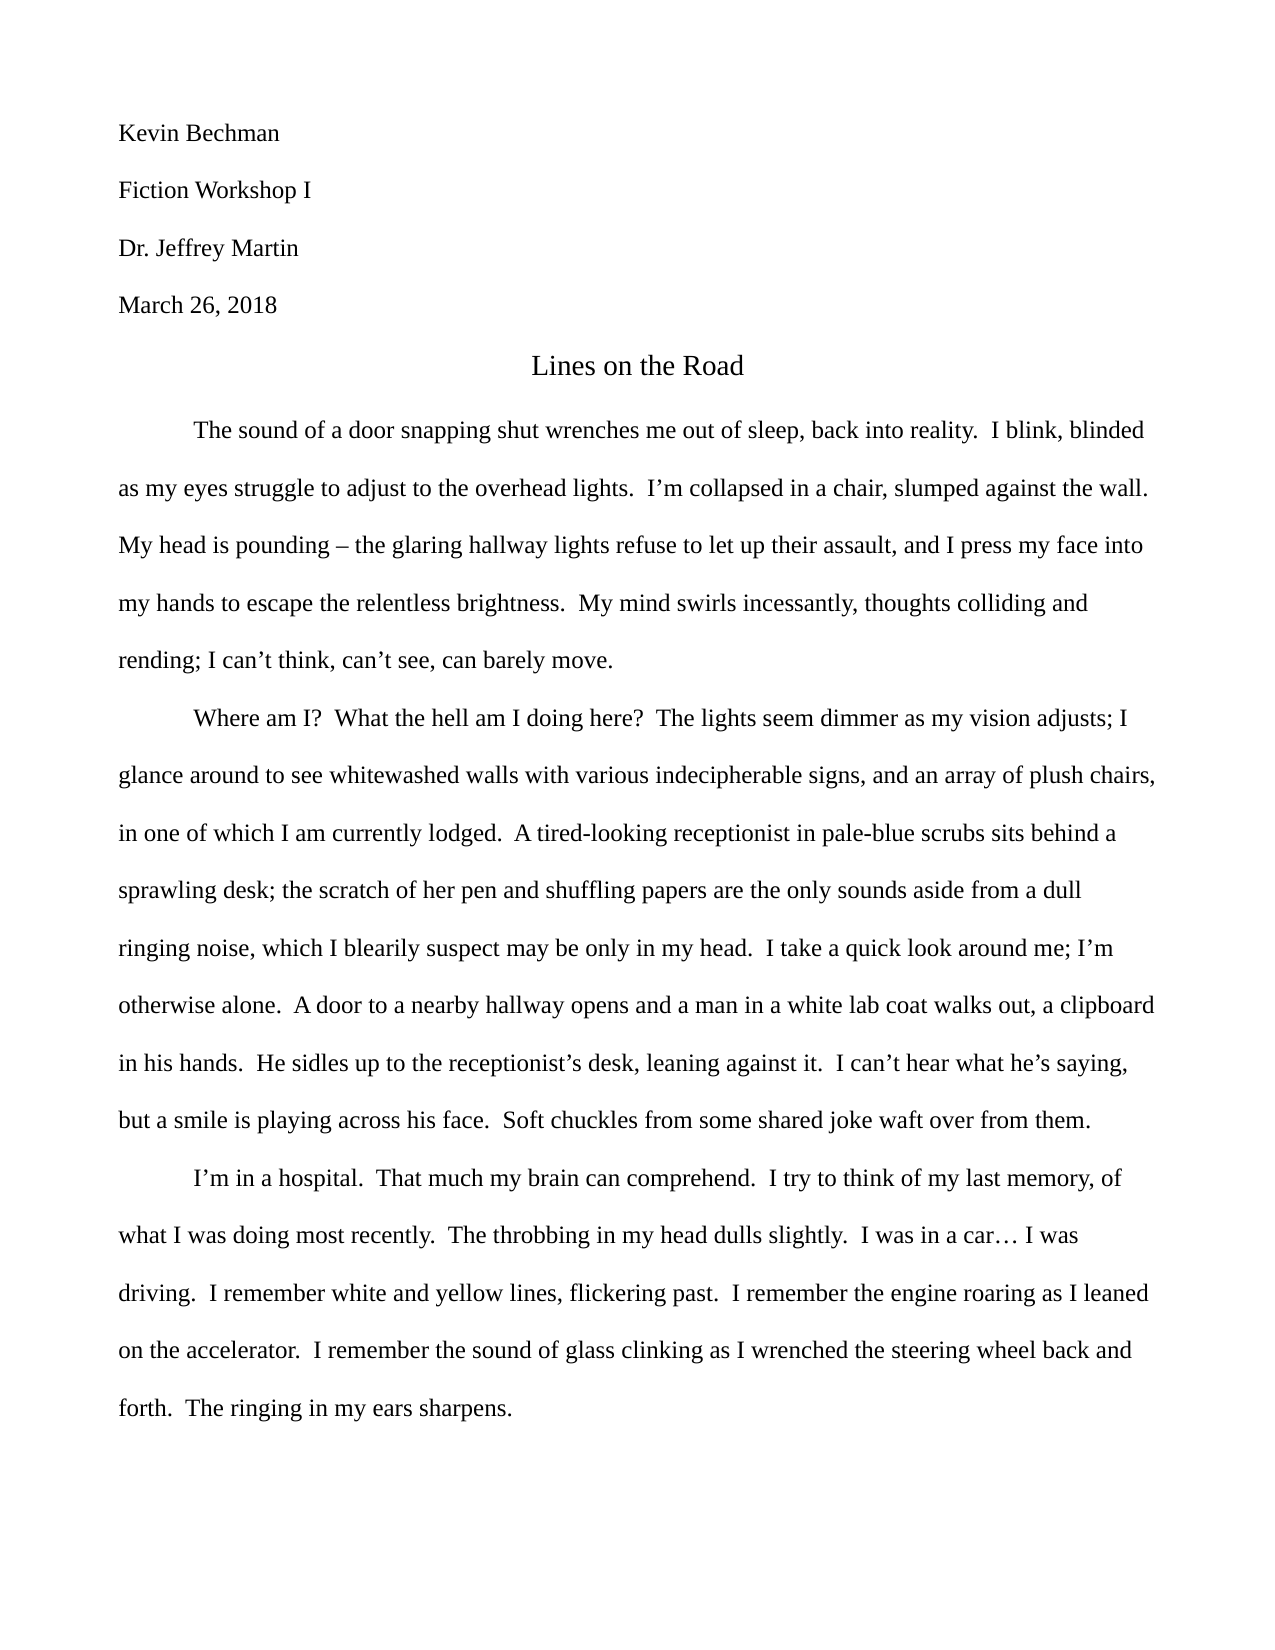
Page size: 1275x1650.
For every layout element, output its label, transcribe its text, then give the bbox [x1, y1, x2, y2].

text Dr. Jeffrey Martin [118, 233, 1157, 262]
text The sound of a door snapping shut wrenches me out of sleep, back into reality. I blink, blinded as my eyes struggle to adjust to the overhead lights. I’m collapsed in a chair, slumped against the wall. My head is pounding – the glaring hallway lights refuse to let up their assault, and I press my face into my hands to escape the relentless brightness. My mind swirls incessantly, thoughts colliding and rending; I can’t think, can’t see, can barely move. [118, 415, 1157, 674]
text March 26, 2018 [118, 291, 1157, 319]
text I’m in a hospital. That much my brain can comprehend. I try to think of my last memory, of what I was doing most recently. The throbbing in my head dulls slightly. I was in a car… I was driving. I remember white and yellow lines, flickering past. I remember the engine roaring as I leaned on the accelerator. I remember the sound of glass clinking as I wrenched the steering wheel back and forth. The ringing in my ears sharpens. [118, 1163, 1157, 1421]
text Fiction Workshop I [118, 176, 1157, 204]
text Lines on the Road [118, 348, 1157, 382]
text Where am I? What the hell am I doing here? The lights seem dimmer as my vision adjusts; I glance around to see whitewashed walls with various indecipherable signs, and an array of plush chairs, in one of which I am currently lodged. A tired-looking receptionist in pale-blue scrubs sits behind a sprawling desk; the scratch of her pen and shuffling papers are the only sounds aside from a dull ringing noise, which I blearily suspect may be only in my head. I take a quick look around me; I’m otherwise alone. A door to a nearby hallway opens and a man in a white lab coat walks out, a clipboard in his hands. He sidles up to the receptionist’s desk, leaning against it. I can’t hear what he’s saying, but a smile is playing across his face. Soft chuckles from some shared joke waft over from them. [118, 703, 1157, 1134]
text Kevin Bechman [118, 118, 1157, 147]
